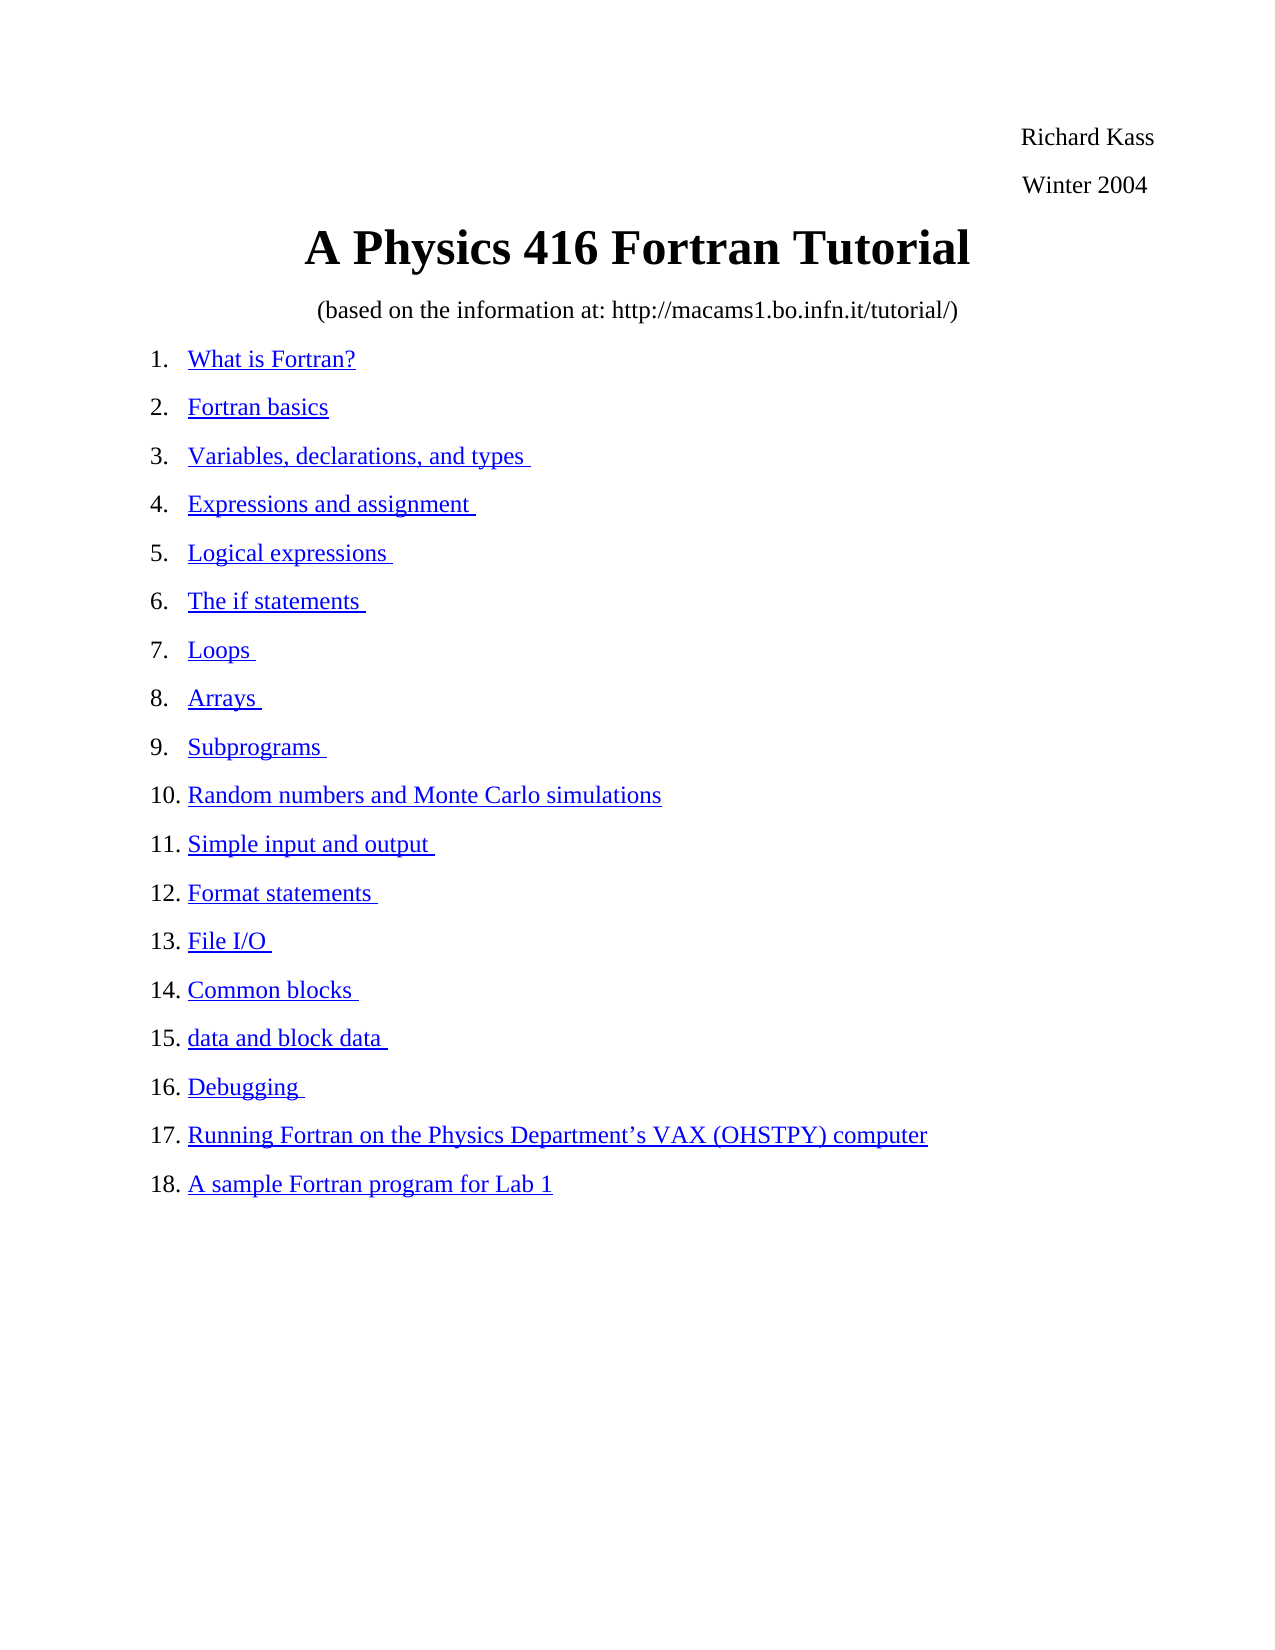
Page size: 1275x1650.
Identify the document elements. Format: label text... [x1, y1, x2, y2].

text 17. Running Fortran on the Physics Department’s VAX (OHSTPY) computer [150, 1121, 1162, 1149]
text 10. Random numbers and Monte Carlo simulations [150, 782, 1162, 809]
text 1. What is Fortran? [150, 345, 1162, 372]
text (based on the information at: http://macams1.bo.infn.it/tutorial/) [112, 296, 1162, 324]
text 16. Debugging [150, 1073, 1162, 1101]
text 3. Variables, declarations, and types [150, 442, 1162, 469]
text 6. The if statements [150, 587, 1162, 615]
text 8. Arrays [150, 684, 1162, 712]
text Winter 2004 [1022, 171, 1162, 199]
text 9. Subprograms [150, 733, 1162, 761]
text A Physics 416 Fortran Tutorial [112, 220, 1162, 275]
text Richard Kass [937, 123, 1162, 151]
text 4. Expressions and assignment [150, 490, 1162, 518]
text 12. Format statements [150, 879, 1162, 906]
text 15. data and block data [150, 1024, 1162, 1052]
text 18. A sample Fortran program for Lab 1 [150, 1170, 1162, 1198]
text 5. Logical expressions [150, 539, 1162, 567]
text 7. Loops [150, 636, 1162, 664]
text 2. Fortran basics [150, 393, 1162, 421]
text 14. Common blocks [150, 976, 1162, 1003]
text 11. Simple input and output [150, 830, 1162, 858]
text 13. File I/O [150, 927, 1162, 955]
